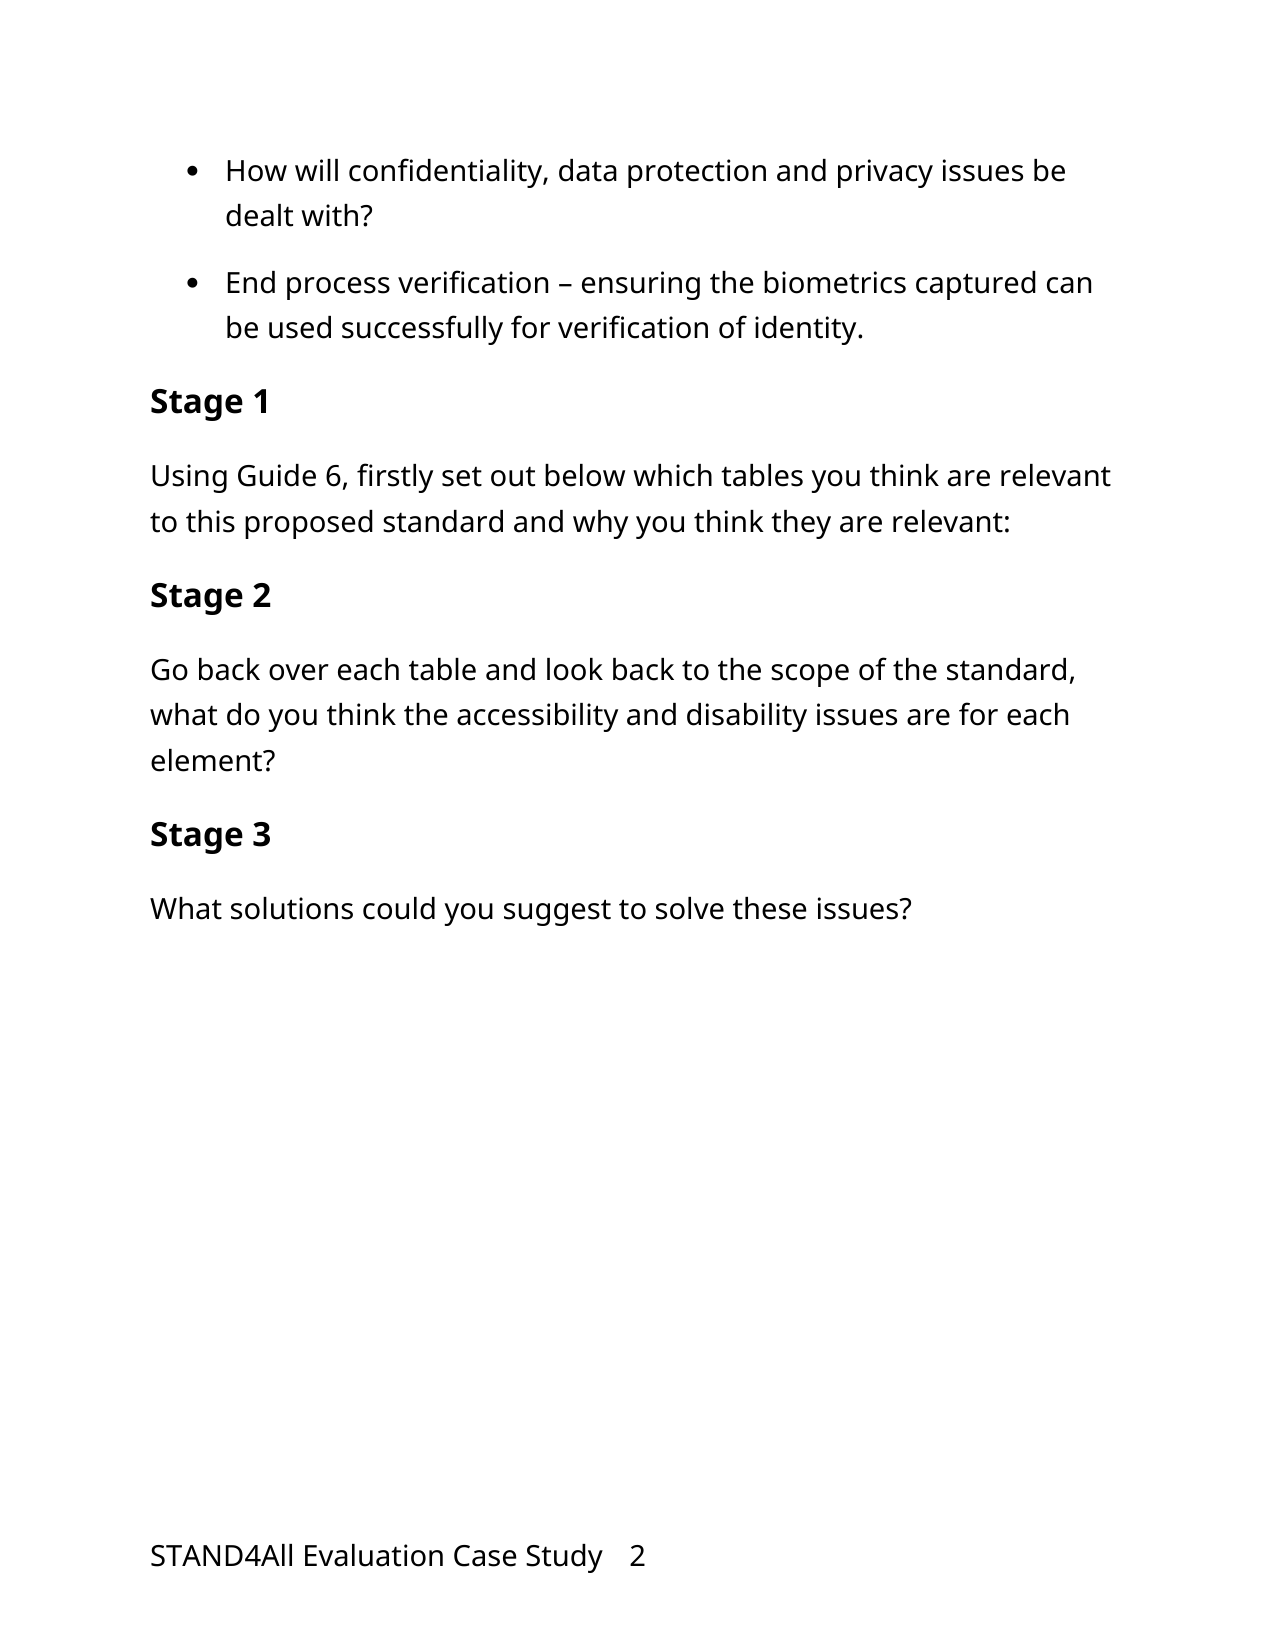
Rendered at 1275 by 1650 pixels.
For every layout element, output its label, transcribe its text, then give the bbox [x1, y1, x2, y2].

subtitle Stage 2 [150, 572, 1125, 617]
list End process verification – ensuring the biometrics captured can be used successfully for verification of identity. [187, 262, 1125, 347]
text Using Guide 6, firstly set out below which tables you think are relevant to this proposed standard and why you think they are relevant: [150, 456, 1125, 541]
list How will confidentiality, data protection and privacy issues be dealt with? [187, 150, 1125, 235]
text Go back over each table and look back to the scope of the standard, what do you think the accessibility and disability issues are for each element? [150, 649, 1125, 780]
subtitle Stage 1 [150, 378, 1125, 424]
text What solutions could you suggest to solve these issues? [150, 888, 1125, 928]
subtitle Stage 3 [150, 811, 1125, 856]
